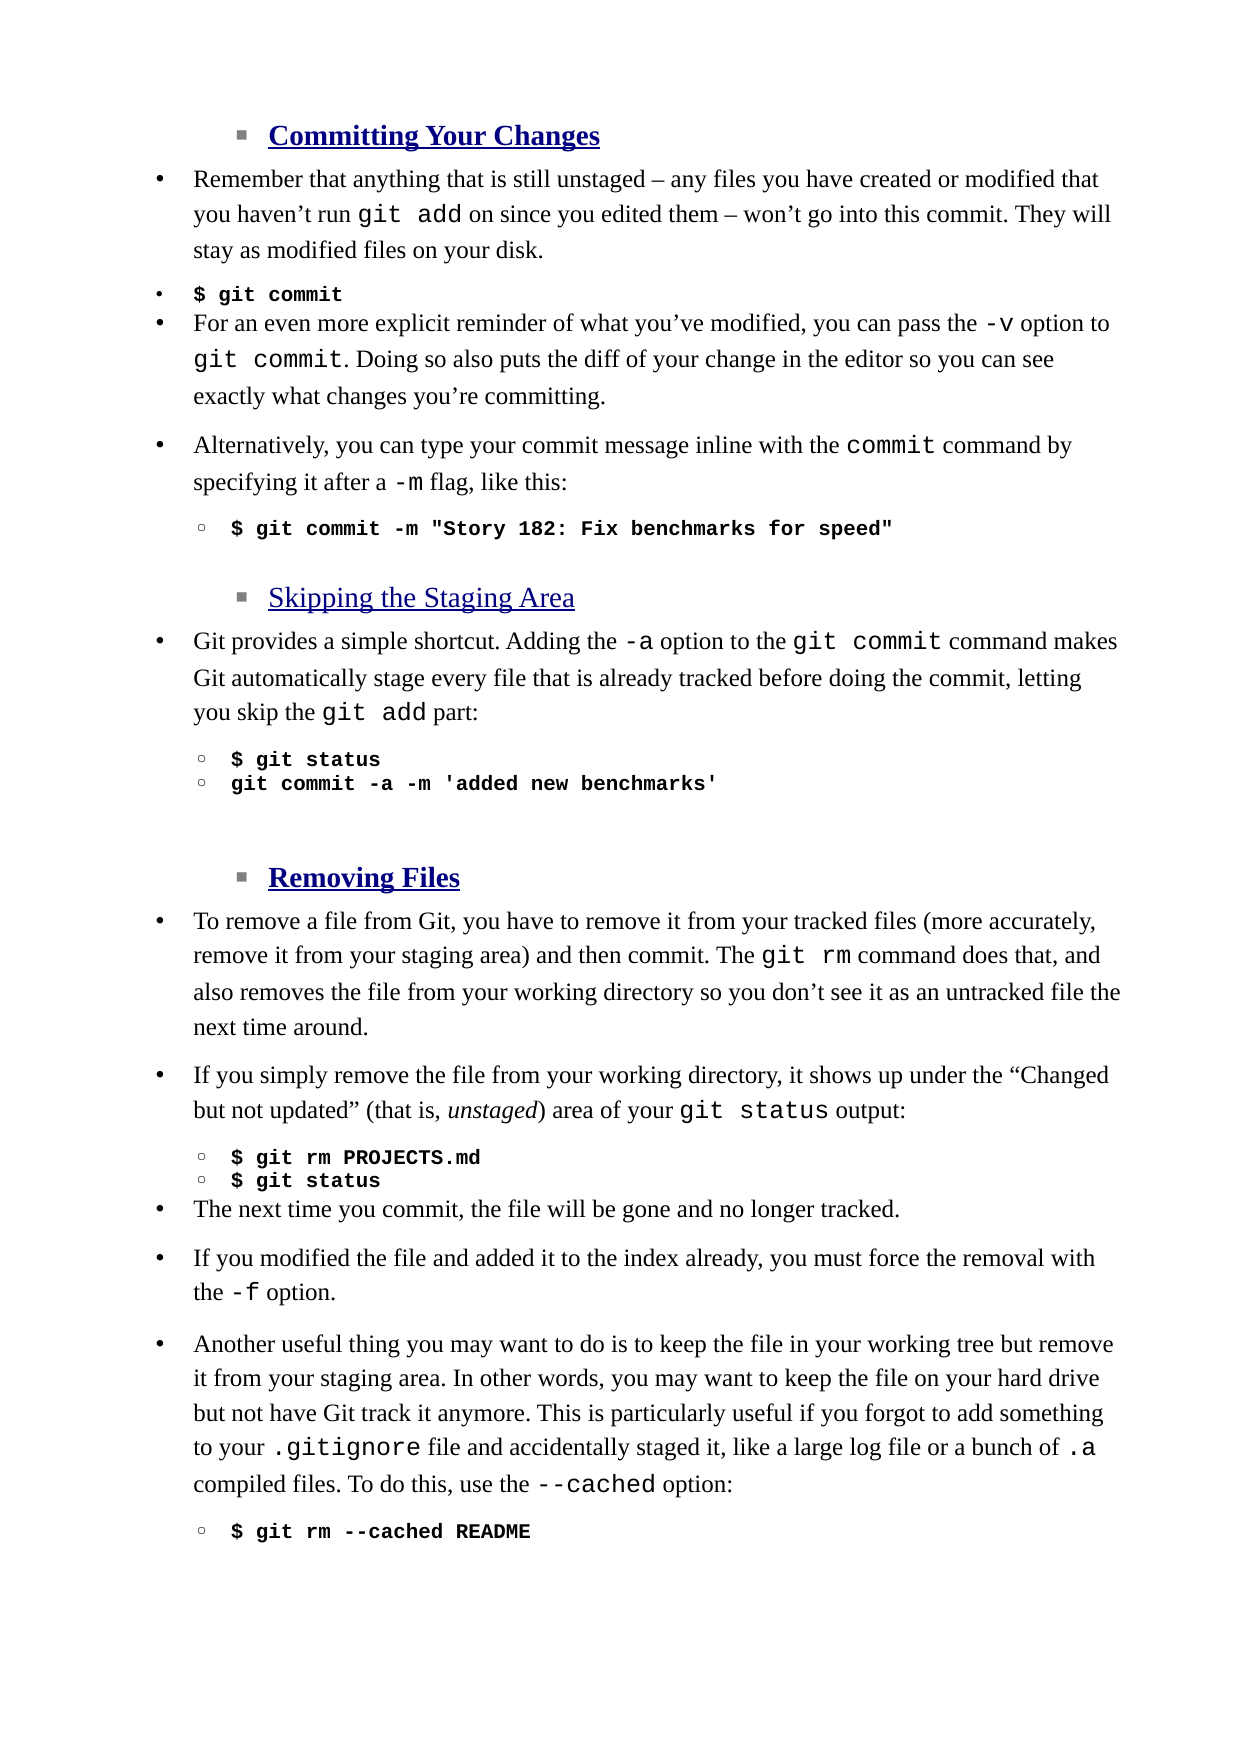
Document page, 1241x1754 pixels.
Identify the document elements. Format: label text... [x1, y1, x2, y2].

list Remember that anything that is still unstaged – any files you have created or modified that you haven’t run git add on since you edited them – won’t go into this commit. They will stay as modified files on your disk. [156, 164, 1122, 264]
list $ git rm PROJECTS.md [193, 1147, 1122, 1170]
list $ git commit [156, 284, 1122, 308]
list $ git status [193, 749, 1122, 773]
list $ git commit -m "Story 182: Fix benchmarks for speed" [193, 518, 1122, 542]
list Another useful thing you may want to do is to keep the file in your working tree but remove it from your staging area. In other words, you may want to keep the file on your hard drive but not have Git track it anymore. This is particularly useful if you forgot to add something to your .gitignore file and accidentally staged it, like a large log file or a bunch of .a compiled files. To do this, use the --cached option: [156, 1329, 1122, 1500]
subtitle Committing Your Changes [231, 118, 1122, 152]
list The next time you commit, the file will be gone and no longer tracked. [156, 1194, 1122, 1223]
subtitle Removing Files [231, 860, 1122, 893]
list git commit -a -m 'added new benchmarks' [193, 773, 1122, 796]
list $ git rm --cached README [193, 1521, 1122, 1544]
list For an even more explicit reminder of what you’ve modified, you can pass the -v option to git commit. Doing so also puts the diff of your change in the editor so you can see exactly what changes you’re committing. [156, 308, 1122, 410]
list To remove a file from Git, you have to remove it from your tracked files (more accurately, remove it from your staging area) and then commit. The git rm command does that, and also removes the file from your working directory so you don’t see it as an untracked file the next time around. [156, 906, 1122, 1040]
list If you modified the file and added it to the index already, you must force the removal with the -f option. [156, 1243, 1122, 1308]
list $ git status [193, 1170, 1122, 1194]
list Git provides a simple shortcut. Adding the -a option to the git commit command makes Git automatically stage every file that is already tracked before doing the commit, letting you skip the git add part: [156, 626, 1122, 728]
subtitle Skipping the Staging Area [231, 580, 1122, 614]
list Alternatively, you can type your commit message inline with the commit command by specifying it after a -m flag, like this: [156, 430, 1122, 498]
list If you simply remove the file from your working directory, it shows up under the “Changed but not updated” (that is, unstaged) area of your git status output: [156, 1061, 1122, 1126]
